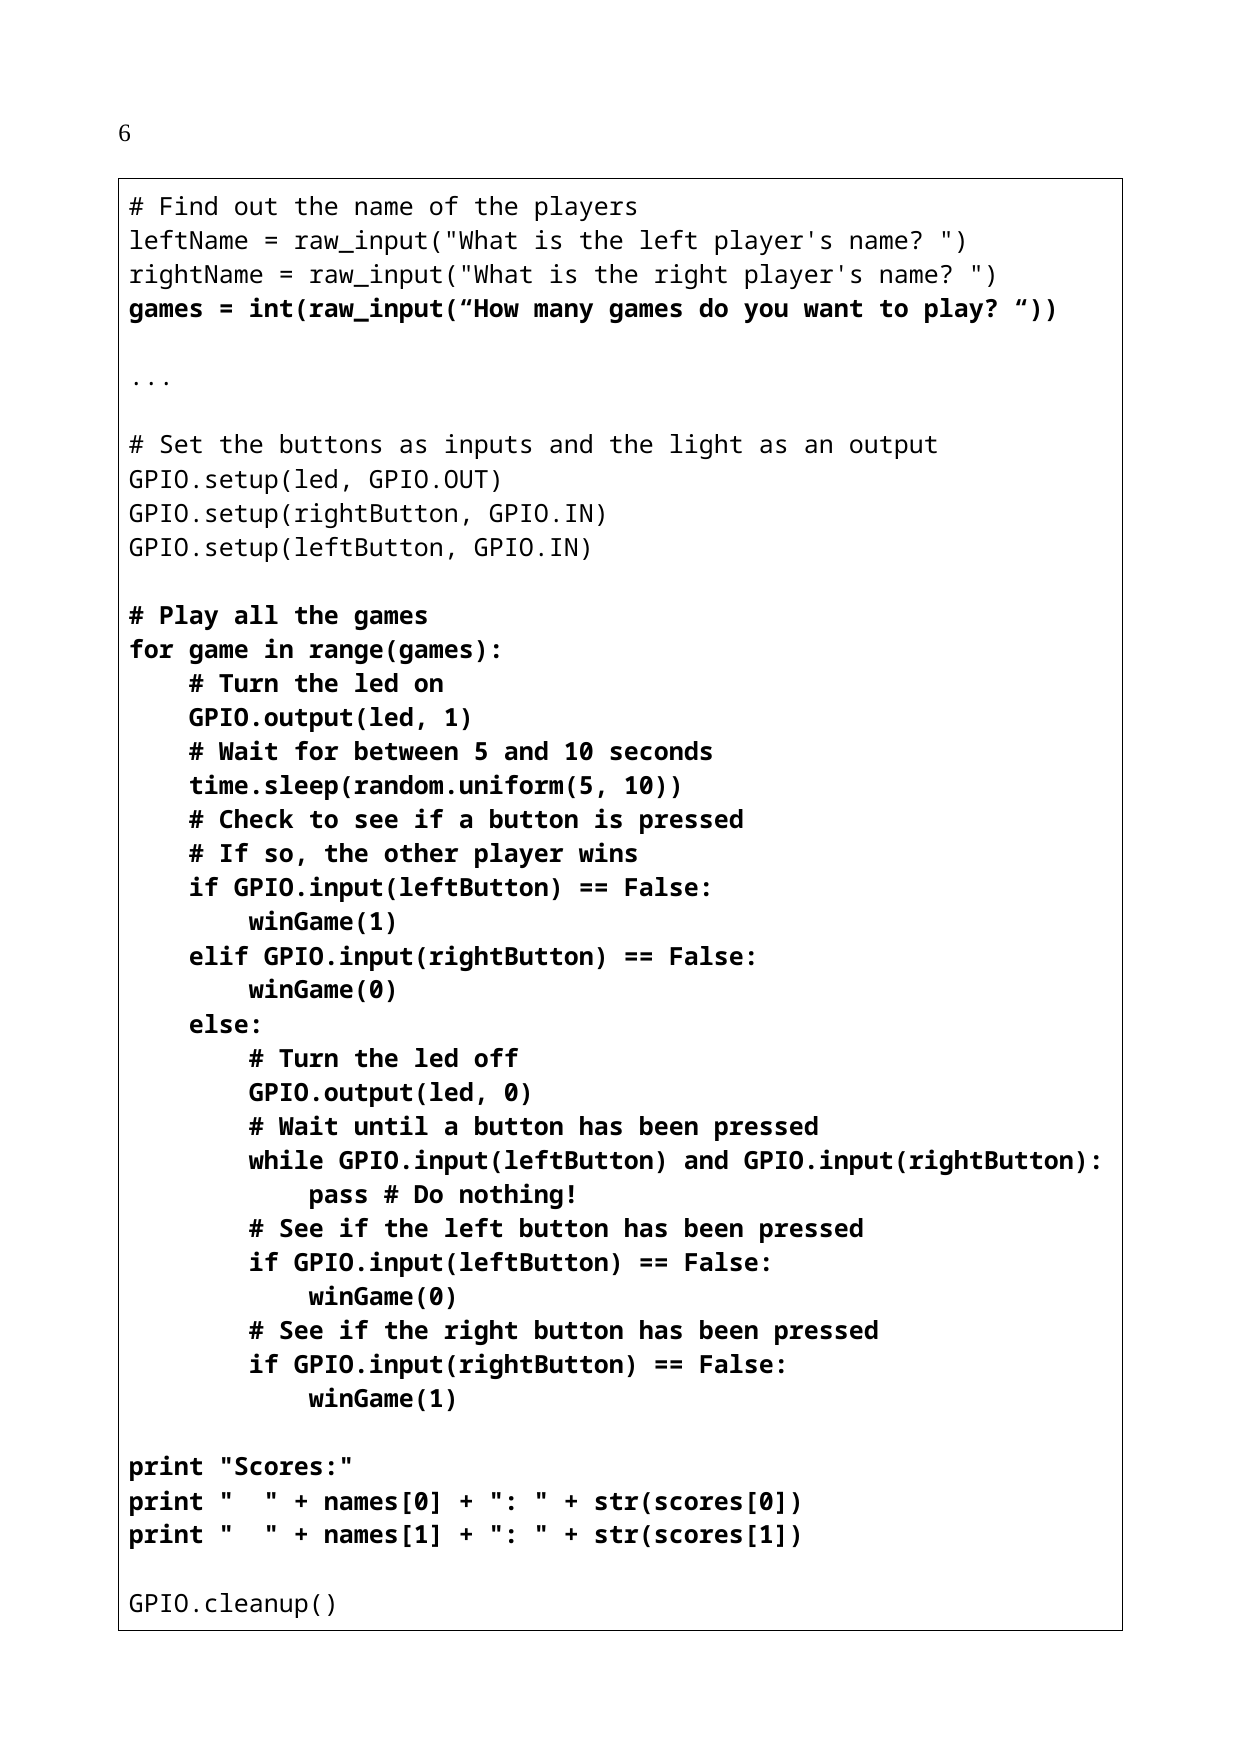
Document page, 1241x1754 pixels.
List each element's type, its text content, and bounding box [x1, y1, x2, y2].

text print "Scores:" [119, 1438, 1122, 1472]
text winGame(1) [119, 893, 1122, 927]
text winGame(0) [119, 1268, 1122, 1302]
text if GPIO.input(leftButton) == False: [119, 859, 1122, 893]
text while GPIO.input(leftButton) and GPIO.input(rightButton): [119, 1132, 1122, 1166]
text winGame(0) [119, 962, 1122, 996]
text leftName = raw_input("What is the left player's name? ") [119, 212, 1122, 246]
text games = int(raw_input(“How many games do you want to play? “)) [119, 280, 1122, 325]
text if GPIO.input(rightButton) == False: [119, 1336, 1122, 1370]
text # Set the buttons as inputs and the light as an output [119, 417, 1122, 451]
text # Wait until a button has been pressed [119, 1098, 1122, 1132]
text GPIO.cleanup() [119, 1575, 1122, 1630]
text # Check to see if a button is pressed [119, 791, 1122, 825]
text GPIO.output(led, 1) [119, 689, 1122, 723]
text GPIO.setup(leftButton, GPIO.IN) [119, 519, 1122, 563]
text # Turn the led off [119, 1030, 1122, 1064]
text GPIO.setup(rightButton, GPIO.IN) [119, 485, 1122, 519]
text # If so, the other player wins [119, 825, 1122, 859]
text # See if the left button has been pressed [119, 1200, 1122, 1234]
text else: [119, 996, 1122, 1030]
text # Wait for between 5 and 10 seconds [119, 723, 1122, 757]
text if GPIO.input(leftButton) == False: [119, 1234, 1122, 1268]
text pass # Do nothing! [119, 1166, 1122, 1200]
text # Turn the led on [119, 655, 1122, 689]
text ... [119, 348, 1122, 393]
text rightName = raw_input("What is the right player's name? ") [119, 246, 1122, 280]
text time.sleep(random.uniform(5, 10)) [119, 757, 1122, 791]
text elif GPIO.input(rightButton) == False: [119, 927, 1122, 962]
text for game in range(games): [119, 621, 1122, 655]
text GPIO.setup(led, GPIO.OUT) [119, 451, 1122, 485]
text print " " + names[0] + ": " + str(scores[0]) [119, 1472, 1122, 1507]
text GPIO.output(led, 0) [119, 1064, 1122, 1098]
text winGame(1) [119, 1370, 1122, 1415]
text # See if the right button has been pressed [119, 1302, 1122, 1336]
text # Play all the games [119, 587, 1122, 621]
text # Find out the name of the players [119, 179, 1122, 212]
text print " " + names[1] + ": " + str(scores[1]) [119, 1507, 1122, 1551]
